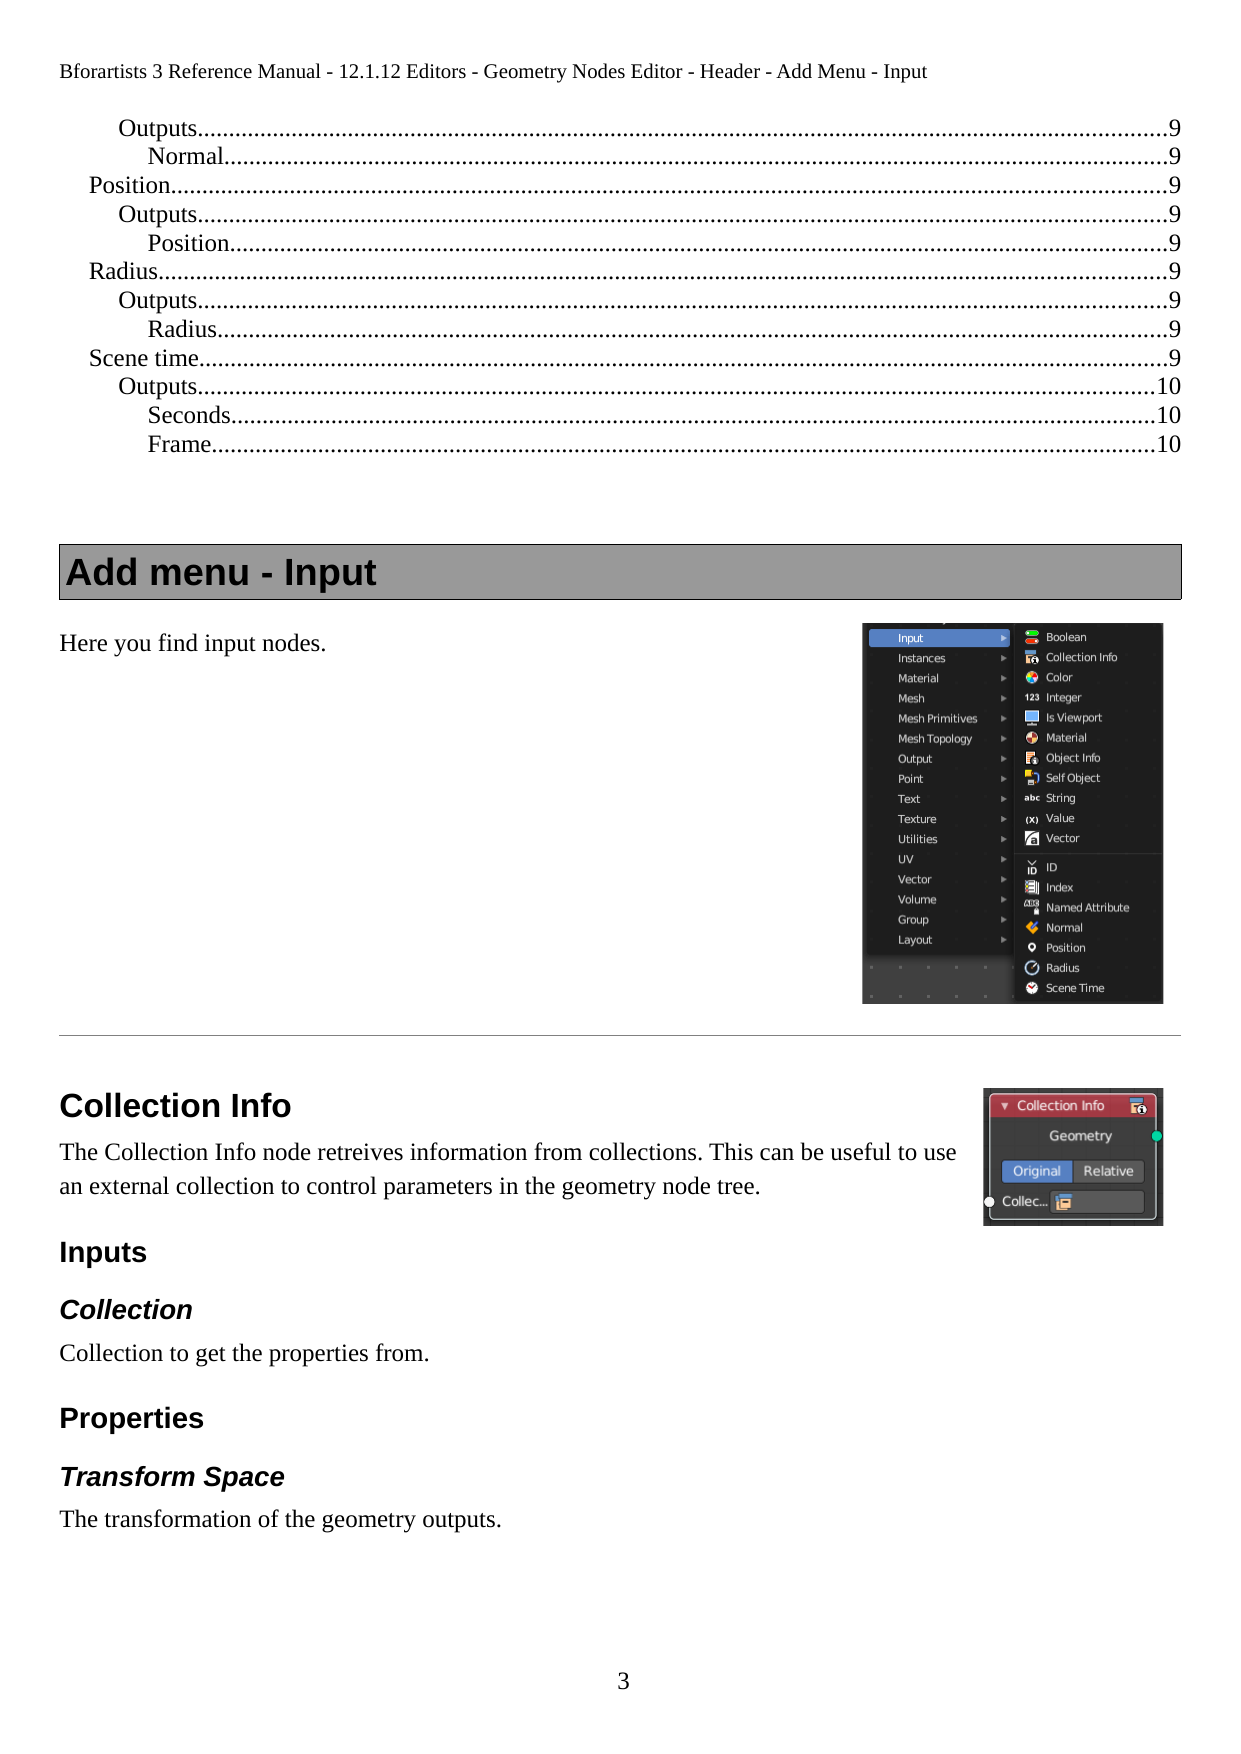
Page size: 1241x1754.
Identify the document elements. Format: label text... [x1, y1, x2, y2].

text Seconds 10 [147, 400, 1181, 429]
text Outputs 9 [118, 285, 1181, 314]
subtitle Properties [59, 1401, 1181, 1435]
subtitle Collection [59, 1293, 1181, 1325]
text Collection to get the properties from. [59, 1338, 1181, 1367]
text Radius 9 [147, 314, 1181, 343]
picture [862, 623, 1164, 1004]
text Position 9 [147, 228, 1181, 256]
subtitle Collection Info [59, 1085, 1181, 1124]
table_header Add menu - Input [60, 545, 1181, 599]
text Outputs 10 [118, 371, 1181, 400]
text Radius 9 [88, 256, 1181, 285]
text Outputs 9 [118, 199, 1181, 228]
text Here you find input nodes. [59, 628, 862, 657]
subtitle Transform Space [59, 1460, 1181, 1492]
text The Collection Info node retreives information from collections. This can be useful to use an external collection to control parameters in the geometry node tree. [59, 1137, 983, 1200]
text Normal 9 [147, 141, 1181, 170]
text Position 9 [88, 170, 1181, 199]
subtitle Inputs [59, 1235, 1181, 1268]
text Frame 10 [147, 429, 1181, 458]
picture [983, 1088, 1164, 1226]
text The transformation of the geometry outputs. [59, 1504, 1181, 1533]
text Scene time 9 [88, 343, 1181, 371]
text Outputs 9 [118, 113, 1181, 141]
